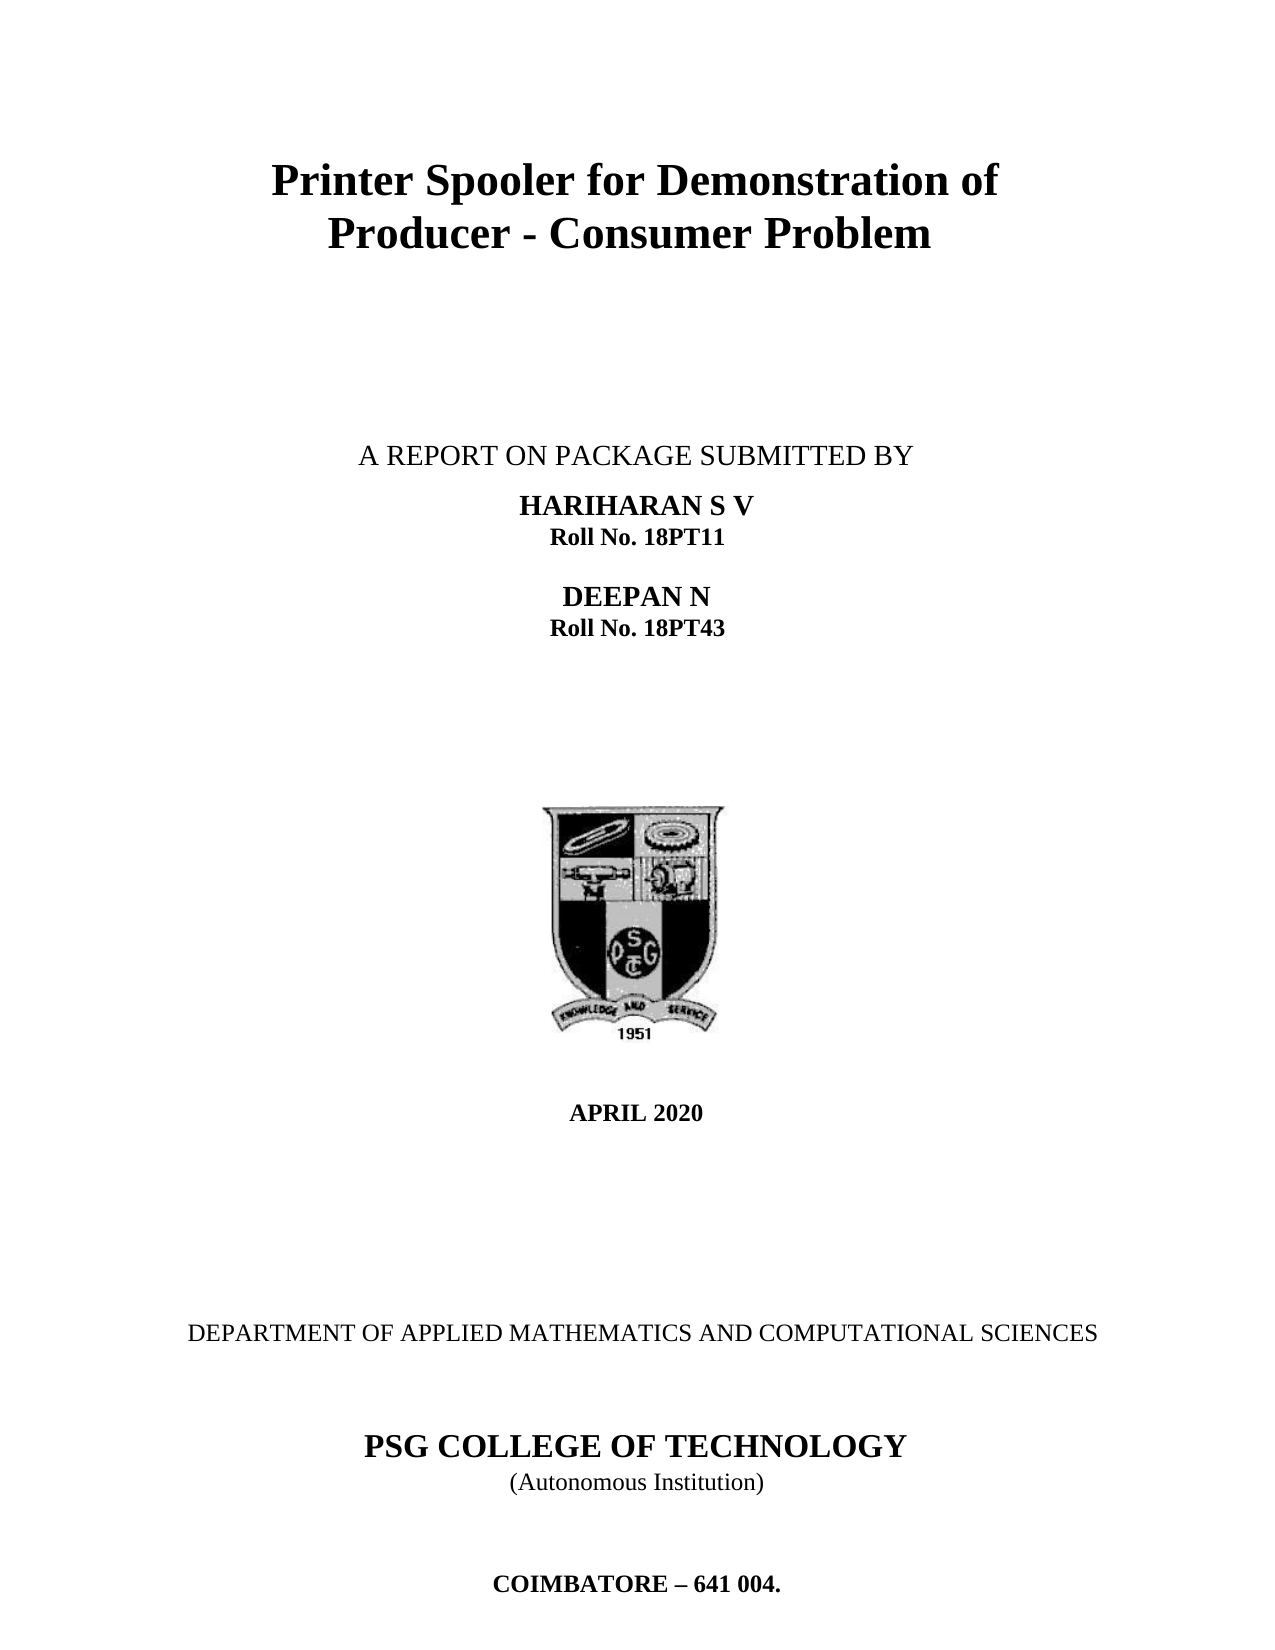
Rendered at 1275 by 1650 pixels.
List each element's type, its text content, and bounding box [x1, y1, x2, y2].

text DEEPAN N [505, 579, 768, 613]
text A REPORT ON PACKAGE SUBMITTED BY [241, 438, 1031, 471]
text APRIL 2020 [530, 1098, 742, 1127]
text (Autonomous Institution) [505, 1467, 768, 1496]
text Printer Spooler for Demonstration of Producer - Consumer Problem [186, 152, 1084, 258]
text Roll No. 18PT11 [541, 522, 733, 551]
text Roll No. 18PT43 [541, 613, 733, 642]
text COIMBATORE – 641 004. [488, 1569, 785, 1598]
text PSG COLLEGE OF TECHNOLOGY [359, 1426, 912, 1464]
text DEPARTMENT OF APPLIED MATHEMATICS AND COMPUTATIONAL SCIENCES [182, 1318, 1104, 1347]
text HARIHARAN S V [505, 488, 768, 522]
